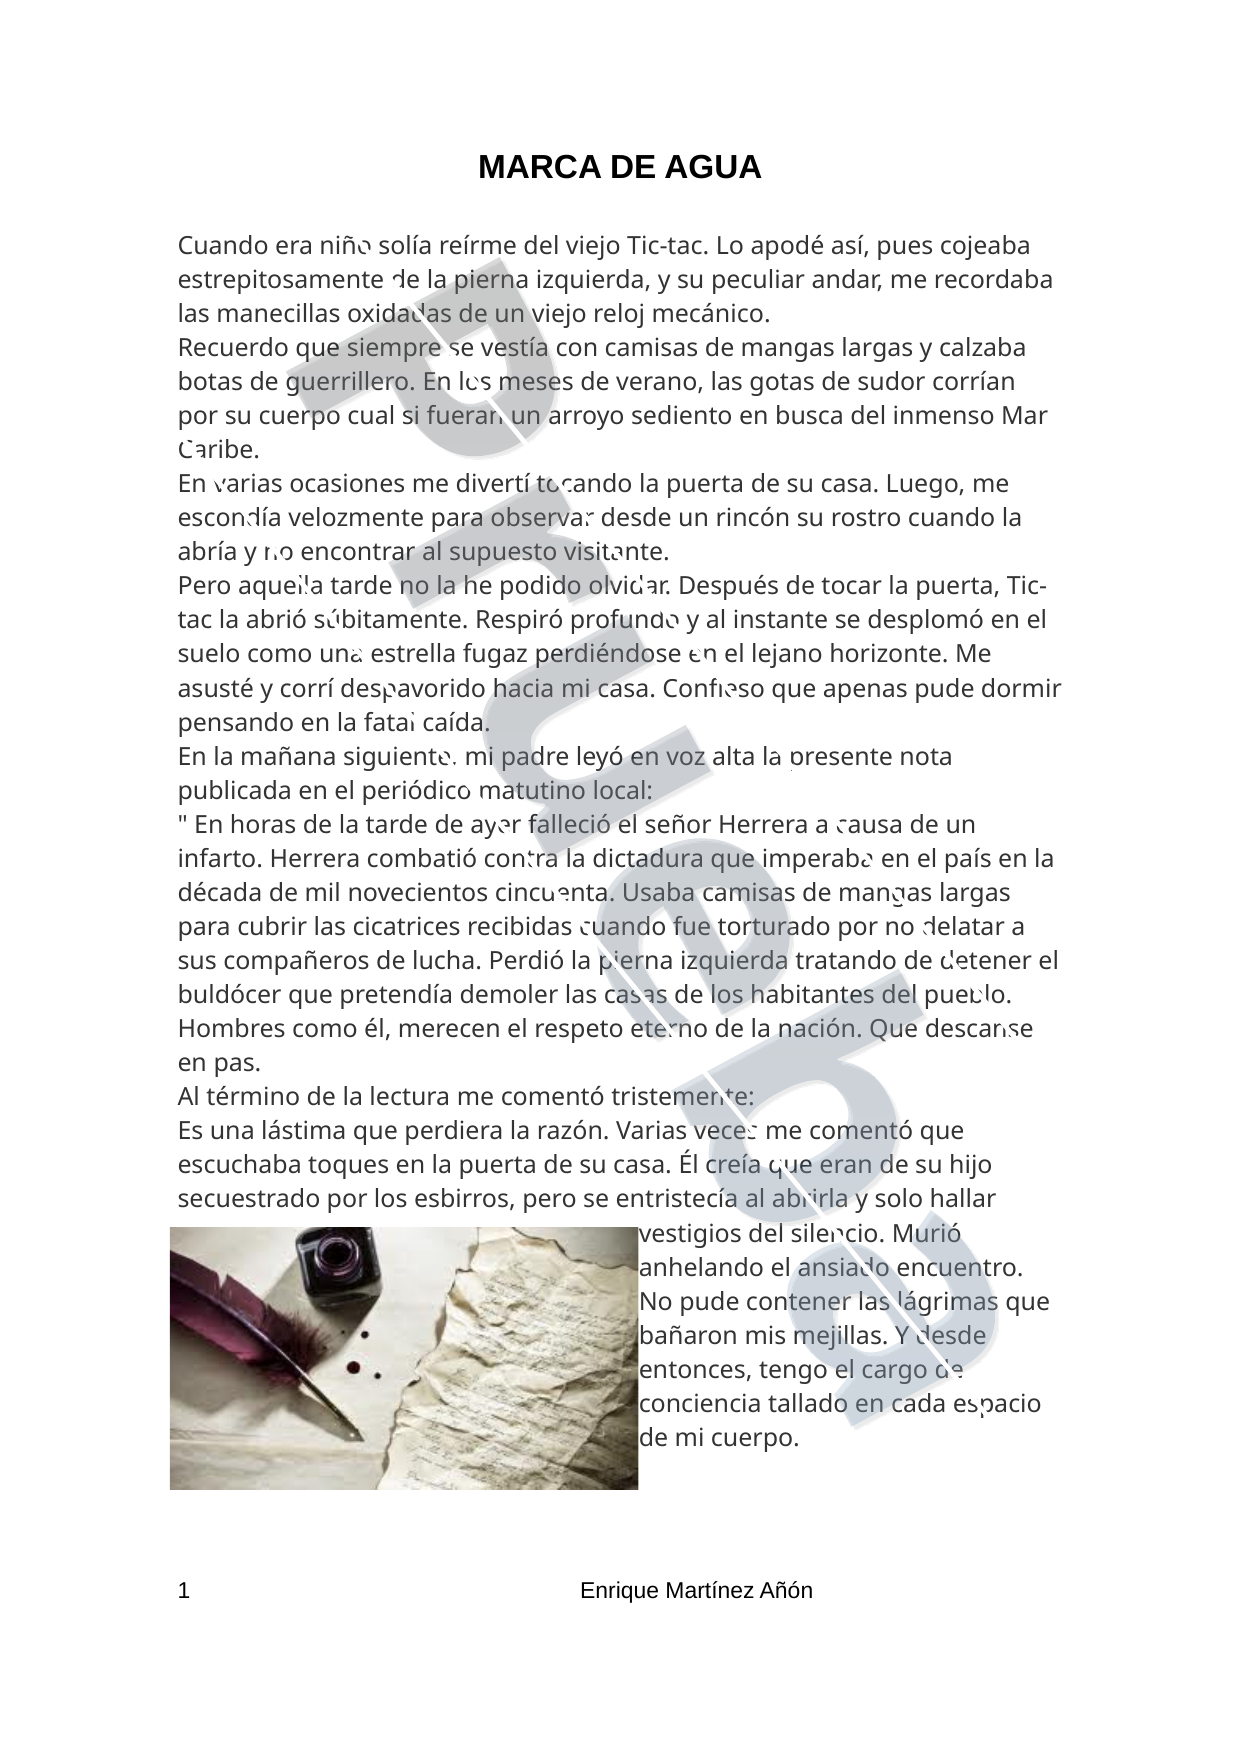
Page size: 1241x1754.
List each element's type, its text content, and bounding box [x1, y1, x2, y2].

picture [169, 1227, 639, 1490]
title marca de agua [177, 148, 1063, 186]
text Cuando era niño solía reírme del viejo Tic-tac. Lo apodé así, pues cojeaba estrepitosamente de la pierna izquierda, y su peculiar andar, me recordaba las manecillas oxidadas de un viejo reloj mecánico. Recuerdo que siempre se vestía con camisas de mangas largas y calzaba botas de guerrillero. En los meses de verano, las gotas de sudor corrían por su cuerpo cual si fueran un arroyo sediento en busca del inmenso Mar Caribe. En varias ocasiones me divertí tocando la puerta de su casa. Luego, me escondía velozmente para observar desde un rincón su rostro cuando la abría y no encontrar al supuesto visitante. Pero aquella tarde no la he podido olvidar. Después de tocar la puerta, Tic-tac la abrió súbitamente. Respiró profundo y al instante se desplomó en el suelo como una estrella fugaz perdiéndose en el lejano horizonte. Me asusté y corrí despavorido hacia mi casa. Confieso que apenas pude dormir pensando en la fatal caída. En la mañana siguiente, mi padre leyó en voz alta la presente nota publicada en el periódico matutino local: " En horas de la tarde de ayer falleció el señor Herrera a causa de un infarto. Herrera combatió contra la dictadura que imperaba en el país en la década de mil novecientos cincuenta. Usaba camisas de mangas largas para cubrir las cicatrices recibidas cuando fue torturado por no delatar a sus compañeros de lucha. Perdió la pierna izquierda tratando de detener el buldócer que pretendía demoler las casas de los habitantes del pueblo. Hombres como él, merecen el respeto eterno de la nación. Que descanse en pas. Al término de la lectura me comentó tristemente: Es una lástima que perdiera la razón. Varias veces me comentó que escuchaba toques en la puerta de su casa. Él creía que eran de su hijo secuestrado por los esbirros, pero se entristecía al abrirla y solo hallar vestigios del silencio. Murió anhelando el ansiado encuentro. No pude contener las lágrimas que bañaron mis mejillas. Y desde entonces, tengo el cargo de conciencia tallado en cada espacio de mi cuerpo. [177, 227, 1063, 1454]
